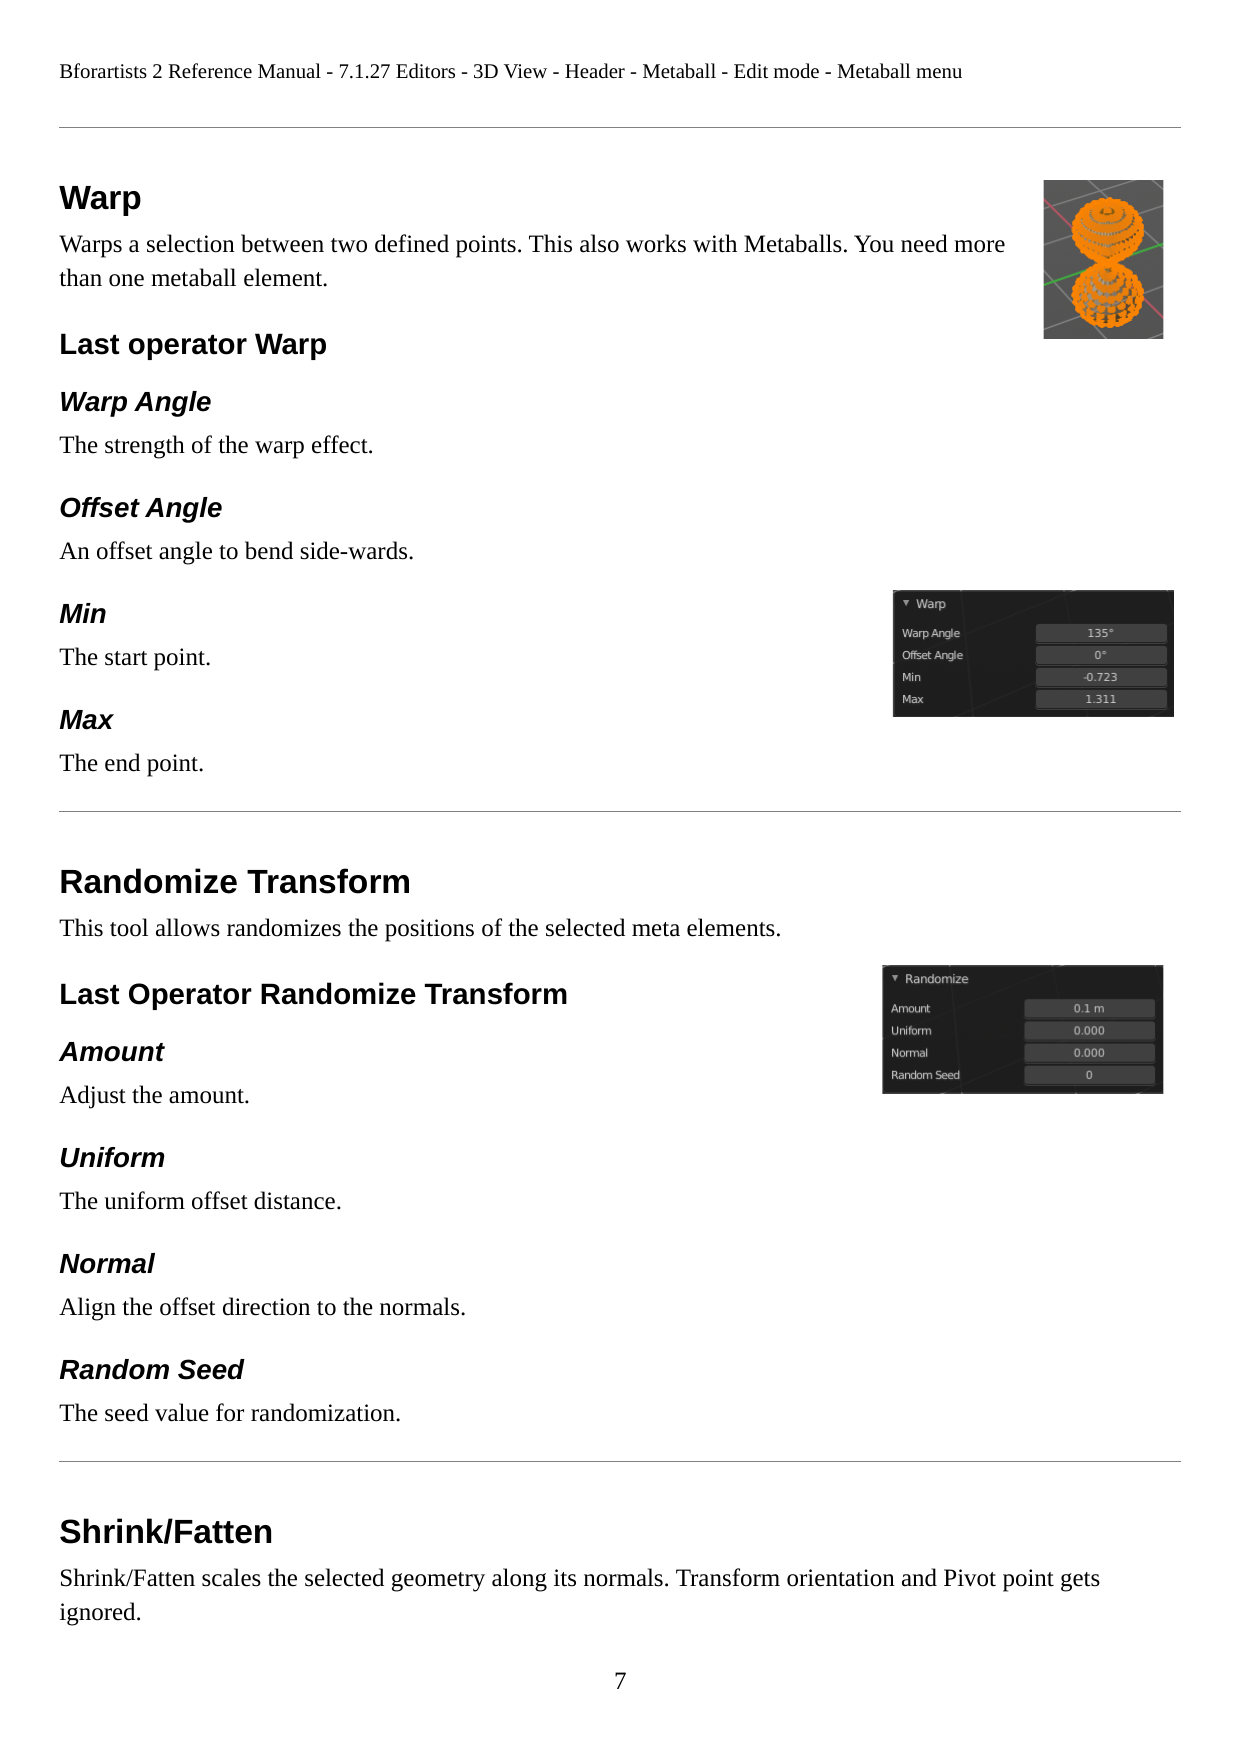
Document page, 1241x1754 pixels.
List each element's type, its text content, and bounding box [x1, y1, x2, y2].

subtitle Amount [59, 1035, 882, 1067]
subtitle Warp [59, 178, 1181, 216]
subtitle [1164, 1035, 1181, 1067]
text The uniform offset distance. [59, 1186, 1181, 1214]
subtitle Uniform [59, 1141, 1181, 1173]
subtitle Offset Angle [59, 492, 1181, 523]
subtitle Last Operator Randomize Transform [59, 977, 882, 1010]
subtitle Random Seed [59, 1353, 1181, 1385]
text An offset angle to bend side-wards. [59, 536, 1181, 565]
text Warps a selection between two defined points. This also works with Metaballs. You need more than one metaball element. [59, 229, 1043, 292]
text The start point. [59, 642, 892, 671]
subtitle Warp Angle [59, 386, 1181, 417]
picture [1043, 180, 1164, 339]
subtitle Min [59, 597, 892, 629]
text The end point. [59, 748, 1181, 777]
subtitle Normal [59, 1247, 1181, 1279]
text Adjust the amount. [59, 1080, 1181, 1108]
subtitle [1174, 597, 1181, 629]
subtitle Shrink/Fatten [59, 1512, 1181, 1550]
text Align the offset direction to the normals. [59, 1292, 1181, 1320]
subtitle Randomize Transform [59, 862, 1181, 901]
text The seed value for randomization. [59, 1398, 1181, 1426]
subtitle Max [59, 703, 1181, 735]
picture [882, 965, 1164, 1094]
text This tool allows randomizes the positions of the selected meta elements. [59, 913, 1181, 942]
picture [892, 590, 1174, 717]
text Shrink/Fatten scales the selected geometry along its normals. Transform orientation and Pivot point gets ignored. [59, 1563, 1181, 1626]
text The strength of the warp effect. [59, 430, 1181, 459]
subtitle Last operator Warp [59, 327, 1181, 361]
